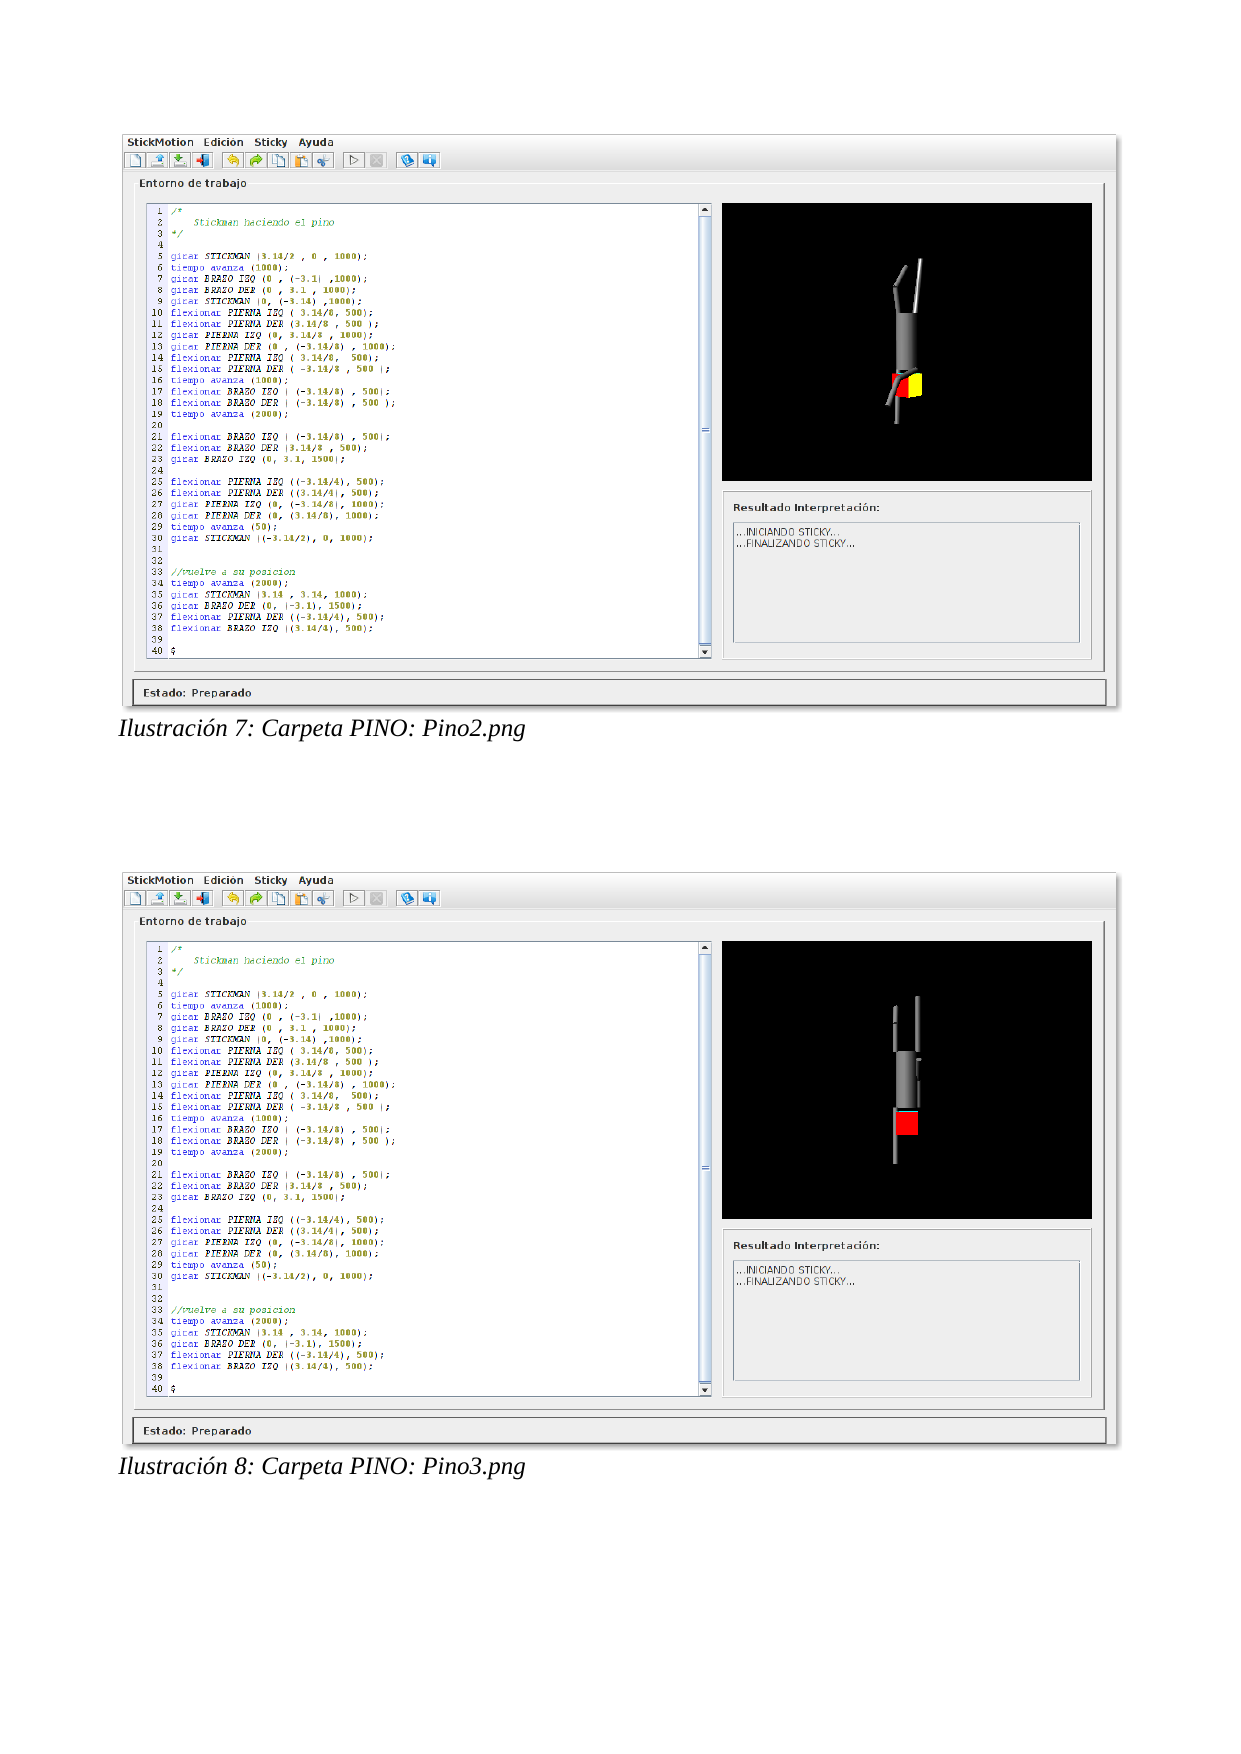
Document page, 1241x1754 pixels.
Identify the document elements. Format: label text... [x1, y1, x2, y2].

text Ilustración 8: Carpeta PINO: Pino3.png [118, 1451, 1122, 1479]
picture [118, 868, 1123, 1451]
text Ilustración 7: Carpeta PINO: Pino2.png [118, 713, 1122, 741]
picture [118, 130, 1123, 713]
